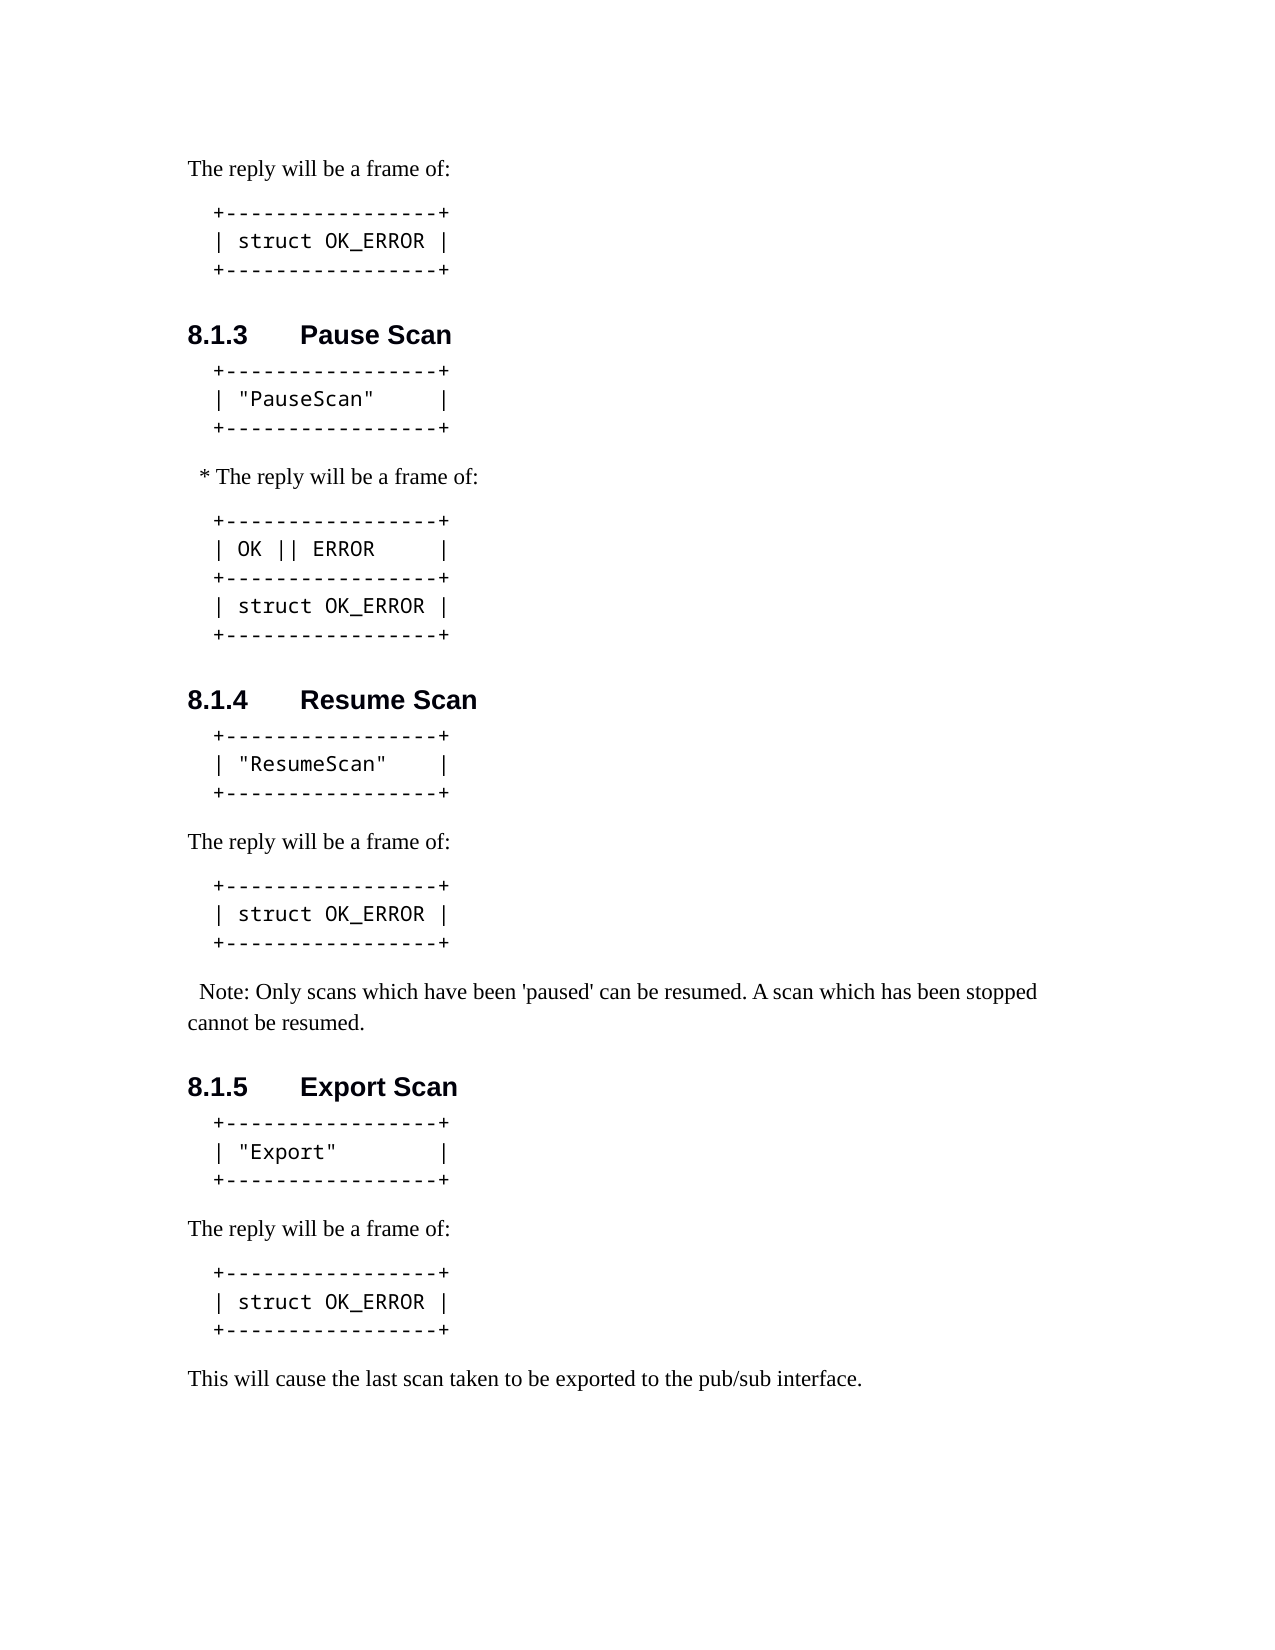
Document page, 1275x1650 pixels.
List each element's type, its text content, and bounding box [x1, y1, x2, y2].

text The reply will be a frame of: [187, 823, 1087, 854]
text +-----------------+ [187, 356, 1087, 384]
text +-----------------+ [187, 1165, 1087, 1194]
subtitle Resume Scan [187, 679, 1087, 715]
text | "PauseScan" | [187, 384, 1087, 413]
text +-----------------+ [187, 1258, 1087, 1287]
text +-----------------+ [187, 198, 1087, 226]
subtitle Export Scan [187, 1067, 1087, 1102]
text +-----------------+ [187, 413, 1087, 441]
text Note: Only scans which have been 'paused' can be resumed. A scan which has been stopped cannot be resumed. [187, 973, 1087, 1036]
text +-----------------+ [187, 721, 1087, 749]
text +-----------------+ [187, 1315, 1087, 1344]
text +-----------------+ [187, 563, 1087, 591]
text | "Export" | [187, 1137, 1087, 1165]
text +-----------------+ [187, 778, 1087, 806]
text The reply will be a frame of: [187, 150, 1087, 181]
text +-----------------+ [187, 506, 1087, 534]
text +-----------------+ [187, 928, 1087, 956]
text +-----------------+ [187, 620, 1087, 648]
text This will cause the last scan taken to be exported to the pub/sub interface. [187, 1360, 1087, 1392]
text +-----------------+ [187, 1108, 1087, 1137]
text * The reply will be a frame of: [187, 458, 1087, 489]
text +-----------------+ [187, 255, 1087, 283]
text | struct OK_ERROR | [187, 1287, 1087, 1315]
text | struct OK_ERROR | [187, 899, 1087, 928]
text | "ResumeScan" | [187, 749, 1087, 778]
subtitle Pause Scan [187, 314, 1087, 350]
text The reply will be a frame of: [187, 1210, 1087, 1242]
text +-----------------+ [187, 871, 1087, 899]
text | struct OK_ERROR | [187, 591, 1087, 620]
text | OK || ERROR | [187, 534, 1087, 563]
text | struct OK_ERROR | [187, 226, 1087, 255]
